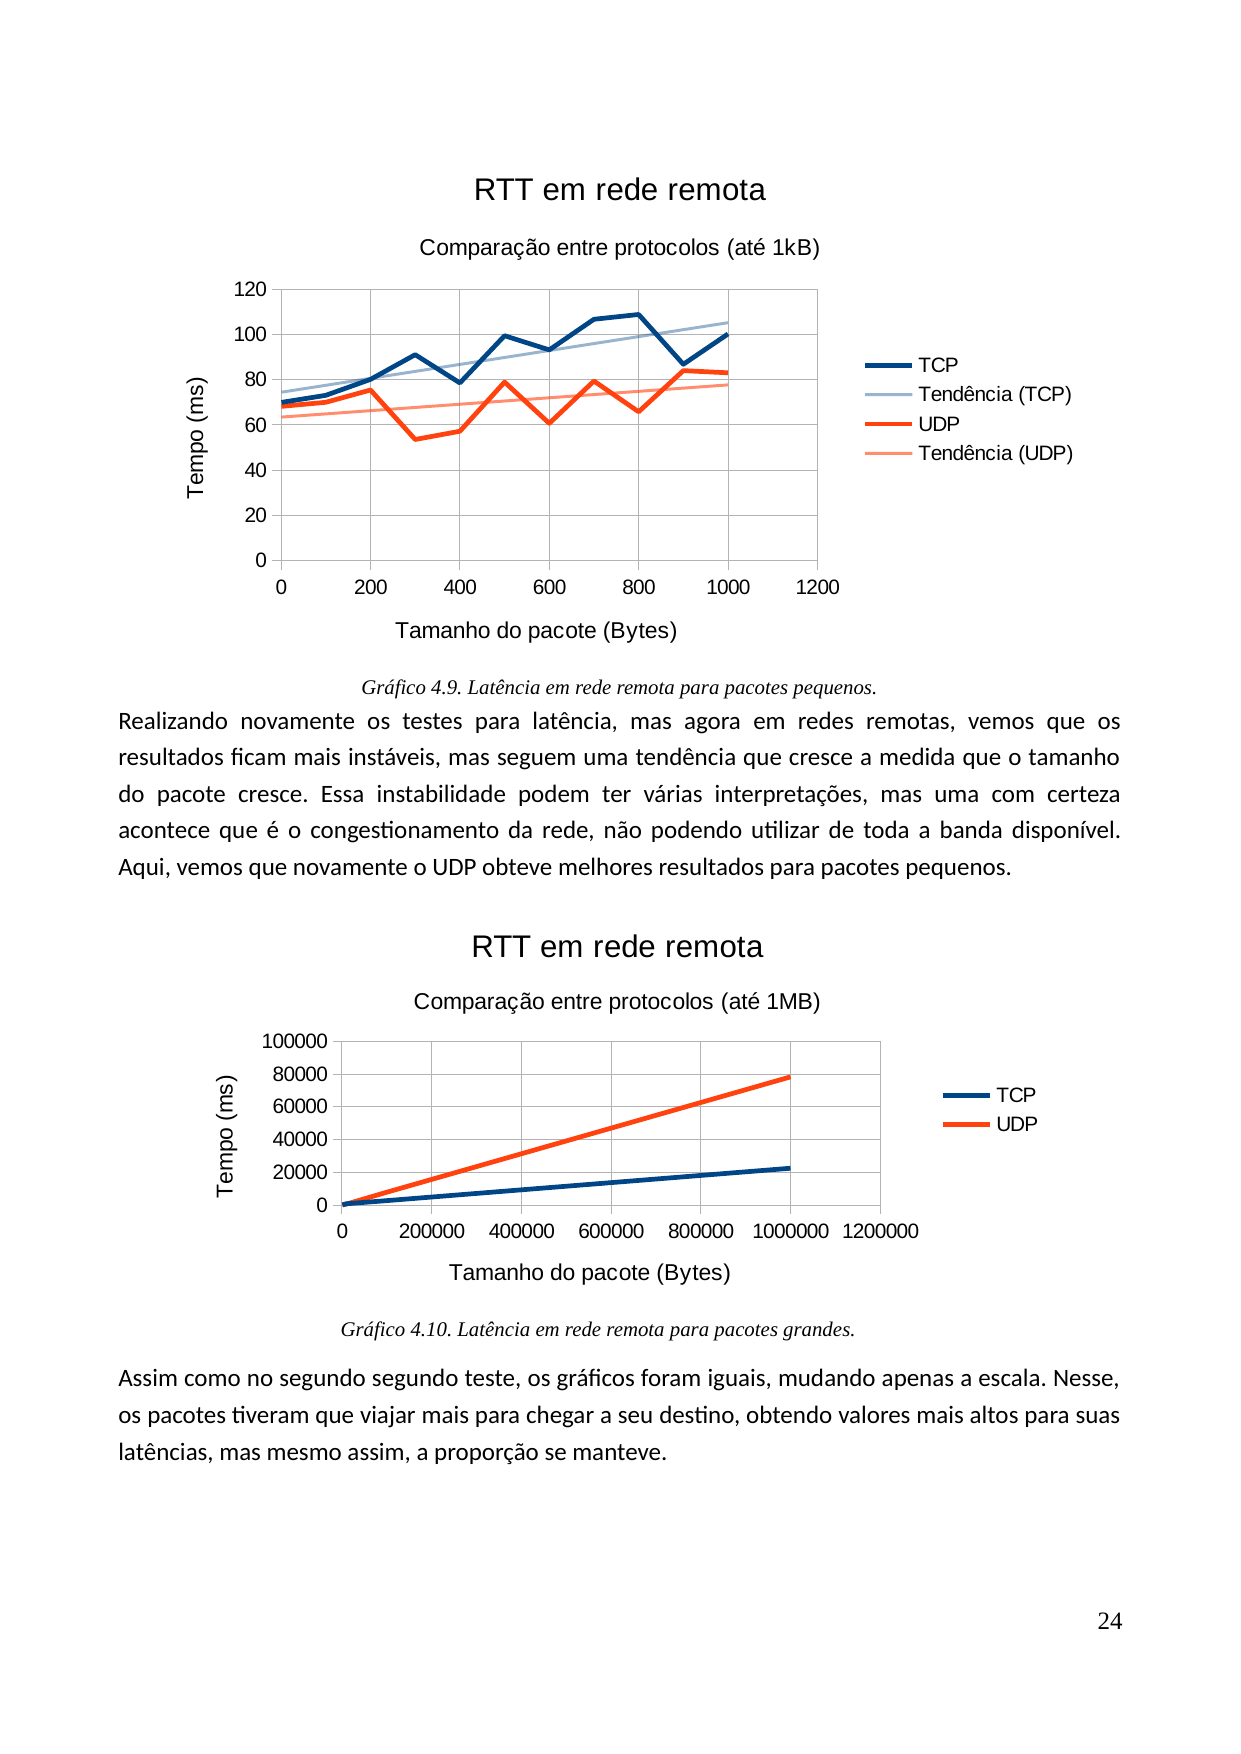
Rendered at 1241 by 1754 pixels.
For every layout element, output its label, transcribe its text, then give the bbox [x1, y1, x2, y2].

text Gráfico 4.10. Latência em rede remota para pacotes grandes. [145, 916, 1053, 1341]
text Realizando novamente os testes para latência, mas agora em redes remotas, vemos que os resultados ficam mais instáveis, mas seguem uma tendência que cresce a medida que o tamanho do pacote cresce. Essa instabilidade podem ter várias interpretações, mas uma com certeza acontece que é o congestionamento da rede, não podendo utilizar de toda a banda disponível. Aqui, vemos que novamente o UDP obteve melhores resultados para pacotes pequenos. [118, 118, 1122, 882]
text Gráfico 4.9. Latência em rede remota para pacotes pequenos. [148, 675, 1092, 699]
text Assim como no segundo segundo teste, os gráficos foram iguais, mudando apenas a escala. Nesse, os pacotes tiveram que viajar mais para chegar a seu destino, obtendo valores mais altos para suas latências, mas mesmo assim, a proporção se manteve. [118, 902, 1122, 1466]
